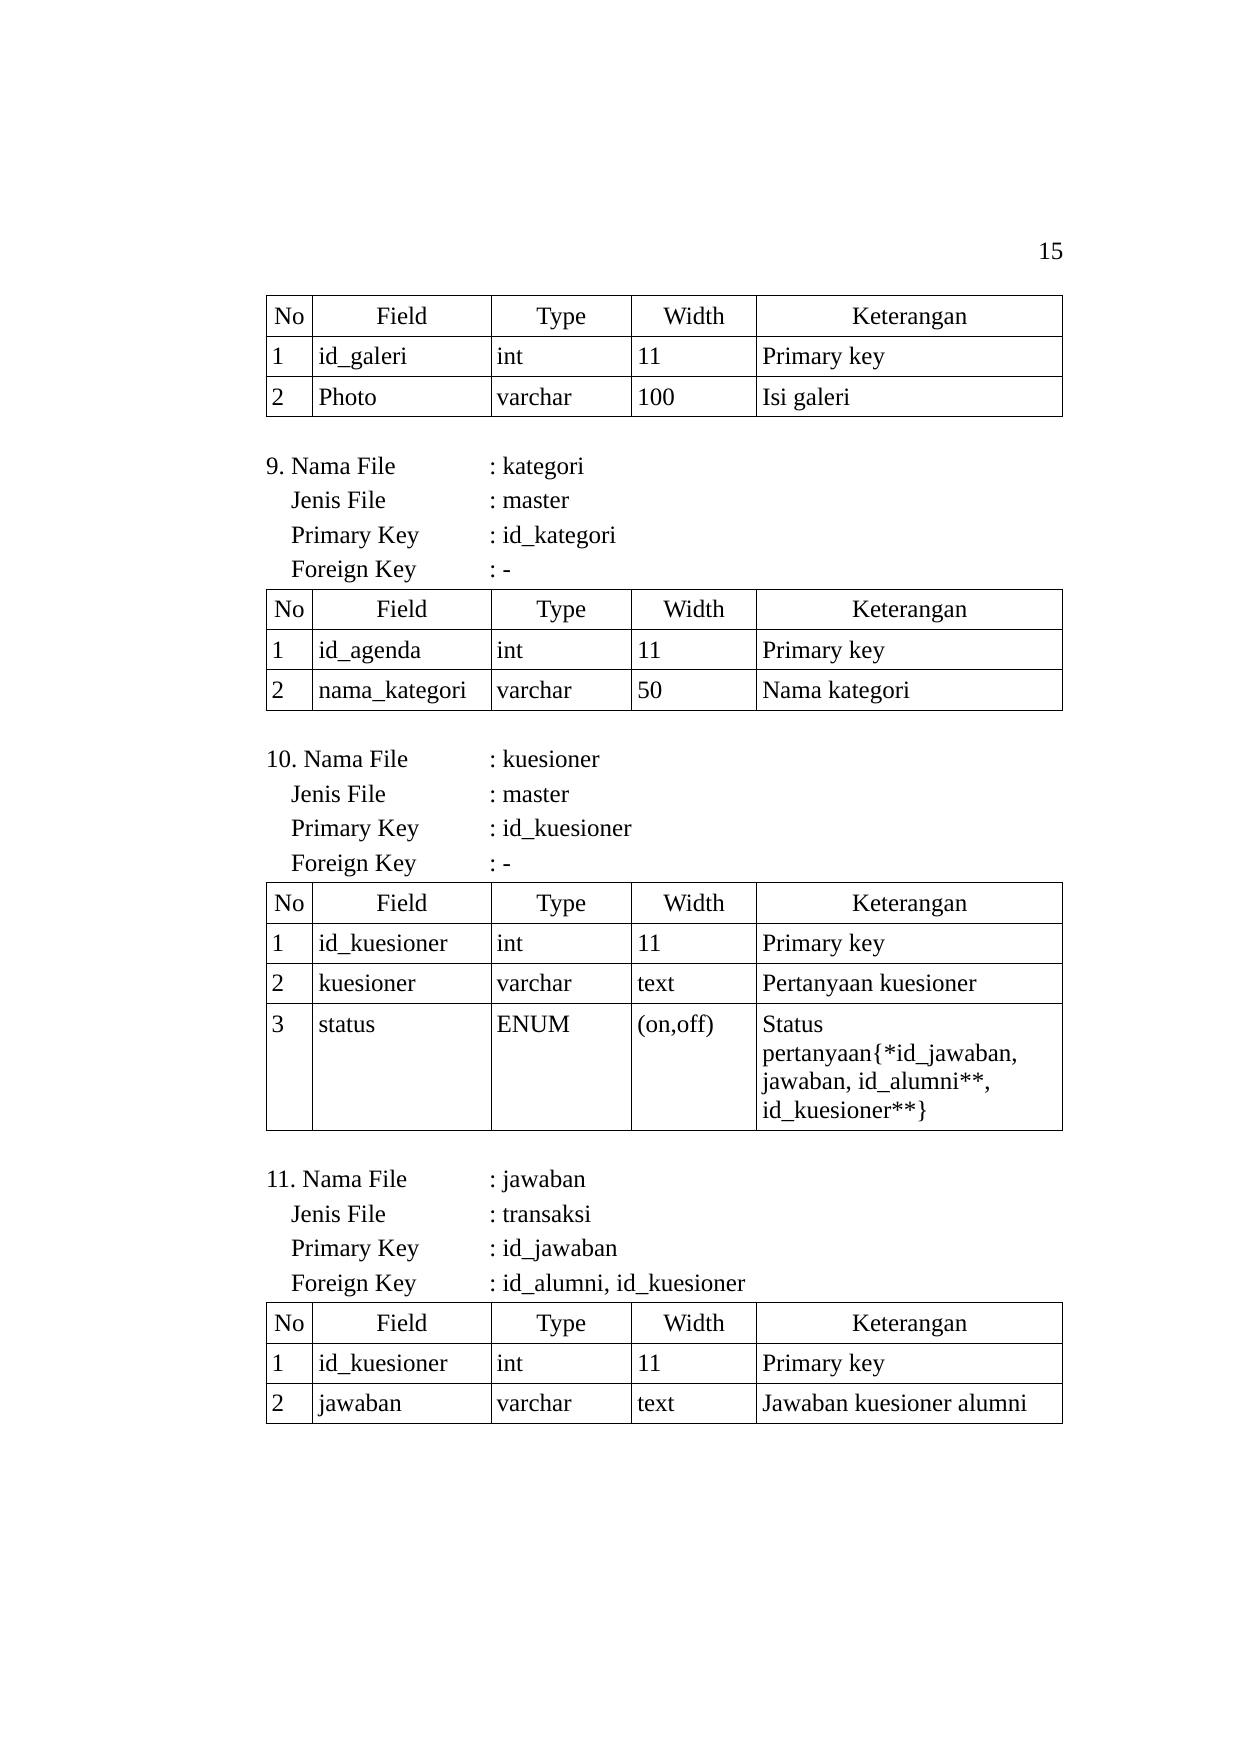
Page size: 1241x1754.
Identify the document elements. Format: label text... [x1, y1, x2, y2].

table_header Keterangan [757, 296, 1062, 336]
table_cell Pertanyaan kuesioner [757, 964, 1062, 1003]
table_cell 11 [632, 337, 756, 376]
text Primary Key : id_kategori [266, 520, 1063, 548]
table_cell Primary key [757, 630, 1062, 669]
table_header Field [313, 590, 491, 629]
table_cell 11 [632, 1344, 756, 1383]
table_cell varchar [492, 1384, 631, 1423]
table_header Field [313, 1303, 491, 1342]
table_header Keterangan [757, 1303, 1062, 1342]
table_header No [267, 1303, 312, 1342]
table_cell id_galeri [313, 337, 491, 376]
text Primary Key : id_jawaban [266, 1233, 1063, 1262]
text Jenis File : master [266, 779, 1063, 807]
table_cell 11 [632, 630, 756, 669]
table_cell Isi galeri [757, 377, 1062, 416]
table_cell ENUM [492, 1004, 631, 1129]
table_cell Status pertanyaan{*id_jawaban, jawaban, id_alumni**, id_kuesioner**} [757, 1004, 1062, 1129]
table_header No [267, 296, 312, 336]
table_cell 1 [267, 924, 312, 963]
table_cell (on,off) [632, 1004, 756, 1129]
table_cell 2 [267, 1384, 312, 1423]
table_header Type [492, 1303, 631, 1342]
table_cell int [492, 337, 631, 376]
table_cell id_agenda [313, 630, 491, 669]
table_cell Jawaban kuesioner alumni [757, 1384, 1062, 1423]
table_header Width [632, 590, 756, 629]
table_cell int [492, 630, 631, 669]
table_cell int [492, 1344, 631, 1383]
table_cell id_kuesioner [313, 1344, 491, 1383]
table_cell Primary key [757, 1344, 1062, 1383]
text Primary Key : id_kuesioner [266, 813, 1063, 842]
table_cell Photo [313, 377, 491, 416]
table_header Type [492, 296, 631, 336]
table_header Keterangan [757, 590, 1062, 629]
table_cell 100 [632, 377, 756, 416]
table_cell text [632, 1384, 756, 1423]
text 10. Nama File : kuesioner [266, 744, 1063, 773]
table_cell id_kuesioner [313, 924, 491, 963]
text 11. Nama File : jawaban [266, 1164, 1063, 1193]
table_cell varchar [492, 377, 631, 416]
text Jenis File : master [266, 485, 1063, 514]
table_cell 1 [267, 1344, 312, 1383]
text Foreign Key : - [266, 848, 1063, 876]
text 9. Nama File : kategori [266, 451, 1063, 479]
text Foreign Key : id_alumni, id_kuesioner [266, 1268, 1063, 1296]
table_cell 2 [267, 377, 312, 416]
table_cell 1 [267, 337, 312, 376]
table_cell nama_kategori [313, 670, 491, 709]
table_cell 2 [267, 964, 312, 1003]
table_cell text [632, 964, 756, 1003]
table_header Width [632, 883, 756, 922]
table_cell varchar [492, 964, 631, 1003]
table_header Type [492, 590, 631, 629]
table_header Type [492, 883, 631, 922]
table_cell 3 [267, 1004, 312, 1129]
table_cell varchar [492, 670, 631, 709]
table_cell int [492, 924, 631, 963]
text Foreign Key : - [266, 554, 1063, 583]
table_cell 2 [267, 670, 312, 709]
table_header Width [632, 1303, 756, 1342]
table_cell Primary key [757, 337, 1062, 376]
table_cell Nama kategori [757, 670, 1062, 709]
table_cell 1 [267, 630, 312, 669]
text Jenis File : transaksi [266, 1199, 1063, 1227]
table_header No [267, 590, 312, 629]
table_header Keterangan [757, 883, 1062, 922]
table_header Field [313, 296, 491, 336]
table_cell kuesioner [313, 964, 491, 1003]
table_cell 50 [632, 670, 756, 709]
table_header Field [313, 883, 491, 922]
table_cell jawaban [313, 1384, 491, 1423]
table_header No [267, 883, 312, 922]
table_cell status [313, 1004, 491, 1129]
table_header Width [632, 296, 756, 336]
table_cell 11 [632, 924, 756, 963]
table_cell Primary key [757, 924, 1062, 963]
